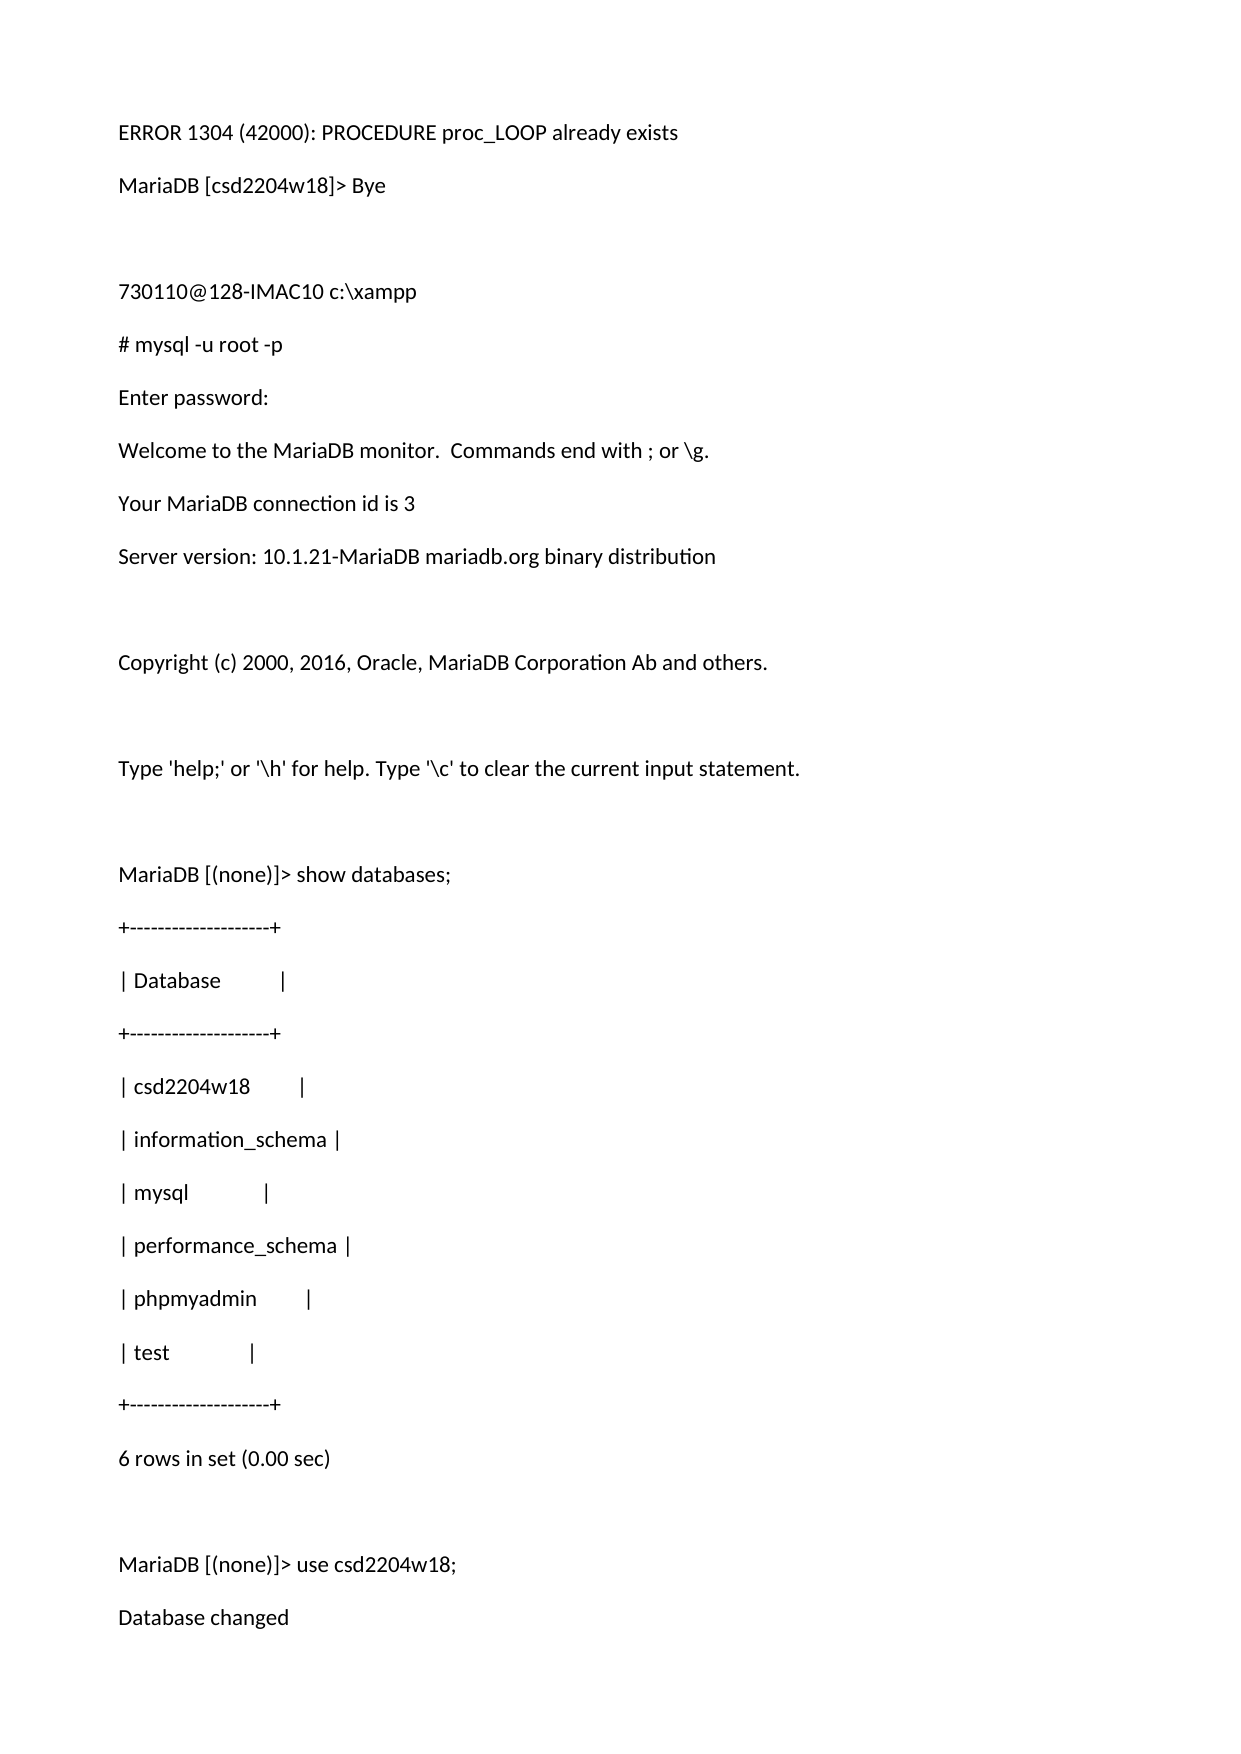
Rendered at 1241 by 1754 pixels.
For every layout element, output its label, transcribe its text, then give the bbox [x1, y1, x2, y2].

text | phpmyadmin | [118, 1284, 1122, 1313]
text | information_schema | [118, 1126, 1122, 1153]
text ERROR 1304 (42000): PROCEDURE proc_LOOP already exists [118, 118, 1122, 146]
text Enter password: [118, 383, 1122, 411]
text | csd2204w18 | [118, 1072, 1122, 1101]
text | test | [118, 1338, 1122, 1366]
text Server version: 10.1.21-MariaDB mariadb.org binary distribution [118, 542, 1122, 570]
text +--------------------+ [118, 1391, 1122, 1419]
text | performance_schema | [118, 1232, 1122, 1259]
text +--------------------+ [118, 1019, 1122, 1047]
text MariaDB [csd2204w18]> Bye [118, 171, 1122, 199]
text MariaDB [(none)]> show databases; [118, 860, 1122, 888]
text +--------------------+ [118, 913, 1122, 941]
text MariaDB [(none)]> use csd2204w18; [118, 1550, 1122, 1578]
text Your MariaDB connection id is 3 [118, 489, 1122, 517]
text | Database | [118, 966, 1122, 994]
text | mysql | [118, 1178, 1122, 1207]
text # mysql -u root -p [118, 330, 1122, 358]
text 730110@128-IMAC10 c:\xampp [118, 277, 1122, 305]
text Copyright (c) 2000, 2016, Oracle, MariaDB Corporation Ab and others. [118, 648, 1122, 676]
text Welcome to the MariaDB monitor. Commands end with ; or \g. [118, 436, 1122, 464]
text Database changed [118, 1603, 1122, 1631]
text 6 rows in set (0.00 sec) [118, 1444, 1122, 1472]
text Type 'help;' or '\h' for help. Type '\c' to clear the current input statement. [118, 754, 1122, 782]
